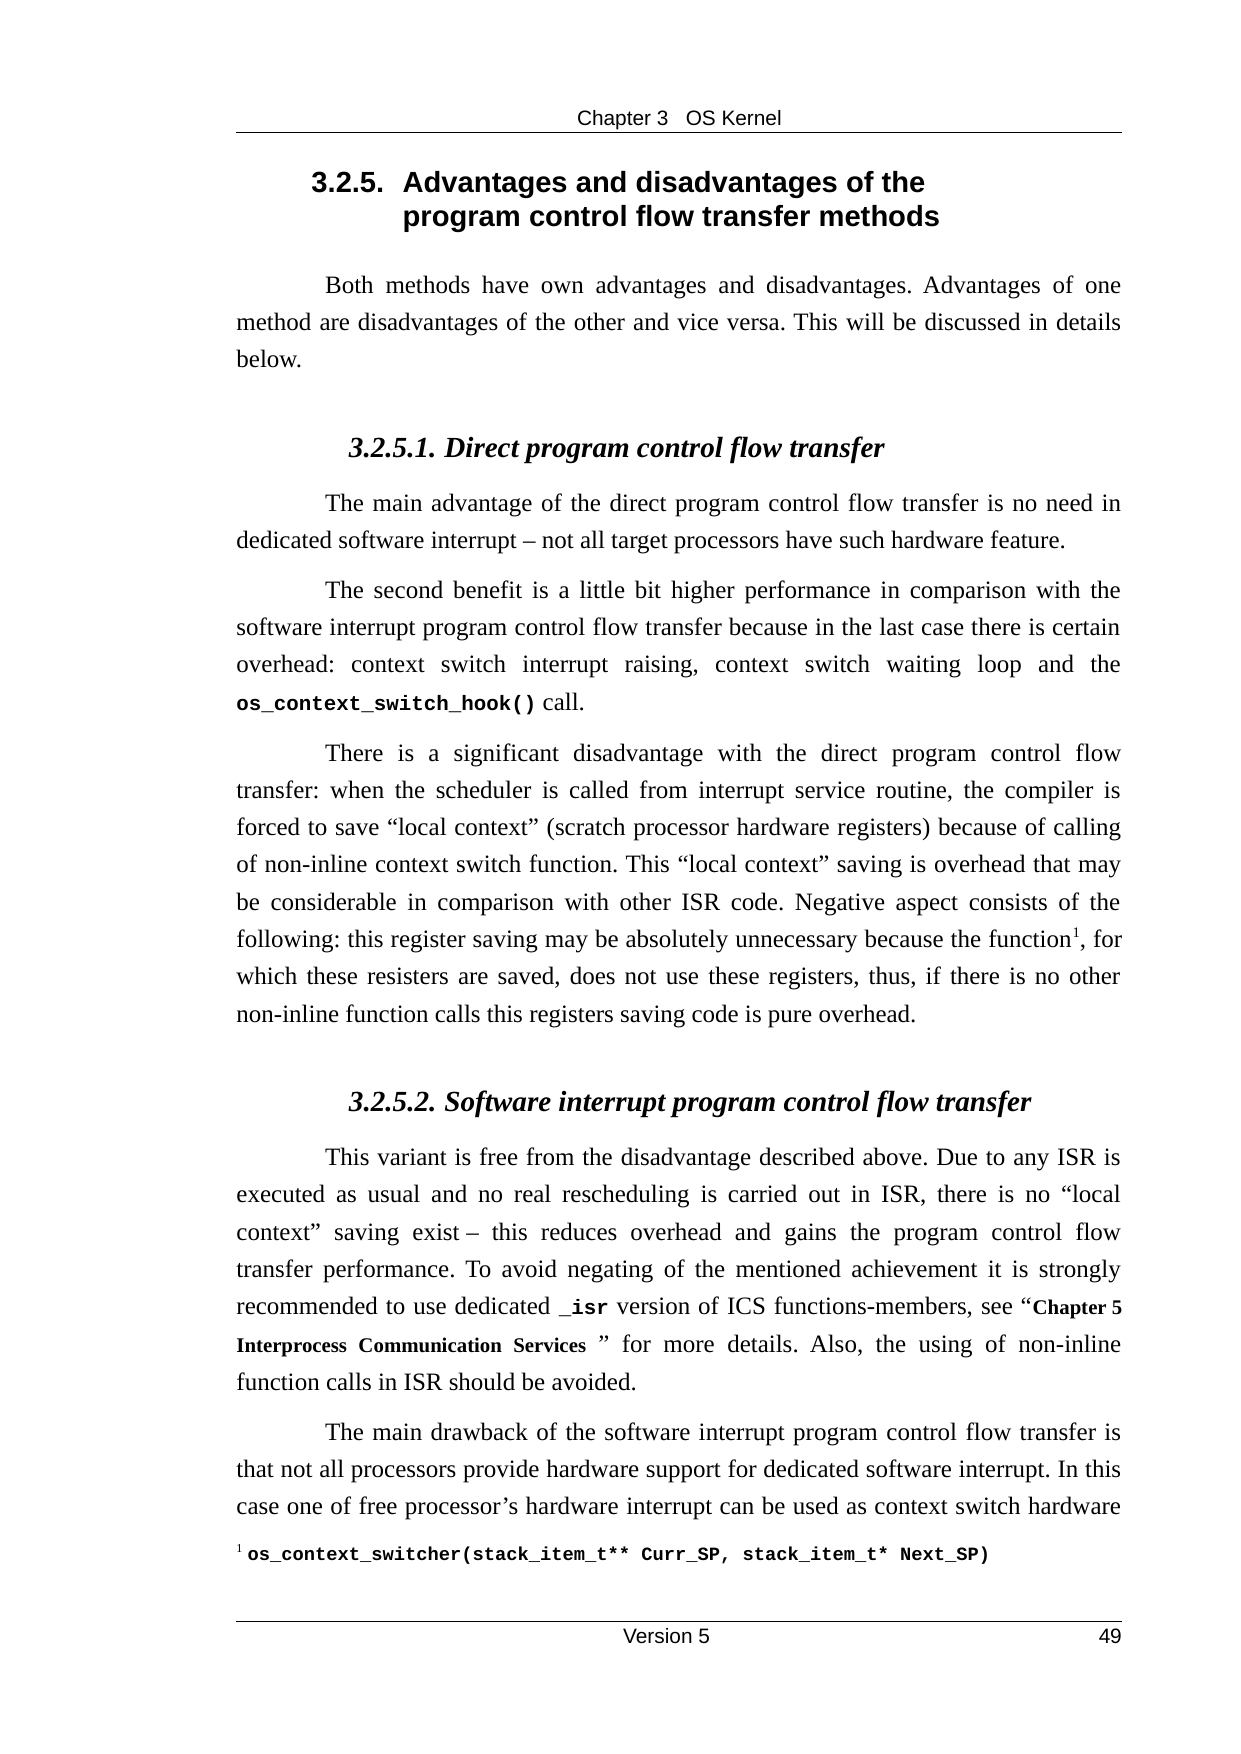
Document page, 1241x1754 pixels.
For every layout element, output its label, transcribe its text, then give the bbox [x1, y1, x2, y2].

subtitle Advantages and disadvantages of the program control flow transfer methods [311, 165, 1004, 232]
text The main drawback of the software interrupt program control flow transfer is that not all processors provide hardware support for dedicated software interrupt. In this case one of free processor’s hardware interrupt can be used as context switch hardware [236, 1417, 1122, 1520]
subtitle Direct program control flow transfer [349, 430, 1122, 464]
text There is a significant disadvantage with the direct program control flow transfer: when the scheduler is called from interrupt service routine, the compiler is forced to save “local context” (scratch processor hardware registers) because of calling of non-inline context switch function. This “local context” saving is overhead that may be considerable in comparison with other ISR code. Negative aspect consists of the following: this register saving may be absolutely unnecessary because the function, for which these resisters are saved, does not use these registers, thus, if there is no other non-inline function calls this registers saving code is pure overhead. [236, 738, 1122, 1027]
text Both methods have own advantages and disadvantages. Advantages of one method are disadvantages of the other and vice versa. This will be discussed in details below. [236, 270, 1122, 373]
subtitle Software interrupt program control flow transfer [349, 1084, 1122, 1118]
text The second benefit is a little bit higher performance in comparison with the software interrupt program control flow transfer because in the last case there is certain overhead: context switch interrupt raising, context switch waiting loop and the os_context_switch_hook() call. [236, 575, 1122, 716]
text The main advantage of the direct program control flow transfer is no need in dedicated software interrupt – not all target processors have such hardware feature. [236, 488, 1122, 554]
text os_context_switcher(stack_item_t** Curr_SP, stack_item_t* Next_SP) [236, 1541, 1122, 1566]
text This variant is free from the disadvantage described above. Due to any ISR is executed as usual and no real rescheduling is carried out in ISR, there is no “local context” saving exist – this reduces overhead and gains the program control flow transfer performance. To avoid negating of the mentioned achievement it is strongly recommended to use dedicated _isr version of ICS functions-members, see “Chapter 5 Interprocess Communication Services ” for more details. Also, the using of non-inline function calls in ISR should be avoided. [236, 1142, 1122, 1396]
